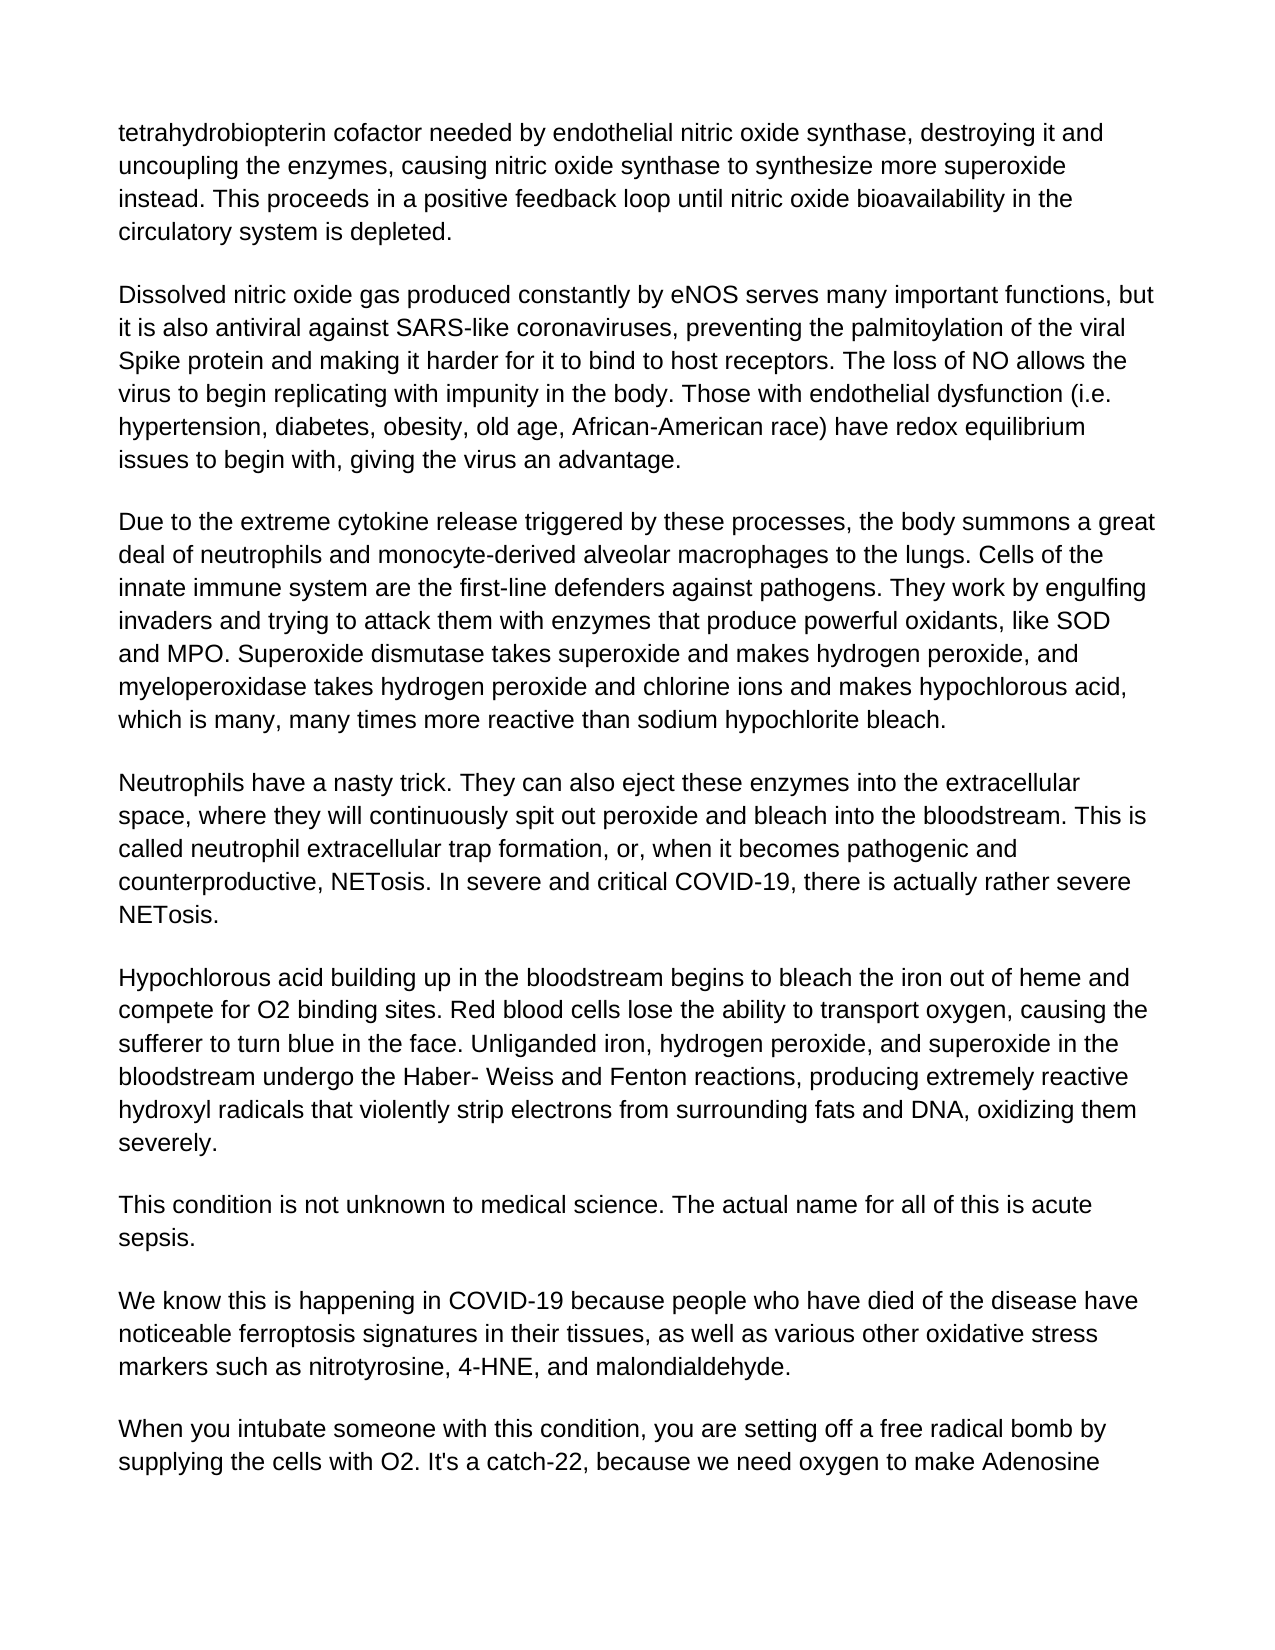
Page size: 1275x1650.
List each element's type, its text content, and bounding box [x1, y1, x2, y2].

text Dissolved nitric oxide gas produced constantly by eNOS serves many important functions, but it is also antiviral against SARS-like coronaviruses, preventing the palmitoylation of the viral Spike protein and making it harder for it to bind to host receptors. The loss of NO allows the virus to begin replicating with impunity in the body. Those with endothelial dysfunction (i.e. hypertension, diabetes, obesity, old age, African-American race) have redox equilibrium issues to begin with, giving the virus an advantage. [118, 280, 1157, 473]
text Neutrophils have a nasty trick. They can also eject these enzymes into the extracellular space, where they will continuously spit out peroxide and bleach into the bloodstream. This is called neutrophil extracellular trap formation, or, when it becomes pathogenic and counterproductive, NETosis. In severe and critical COVID-19, there is actually rather severe NETosis. [118, 768, 1157, 929]
text Hypochlorous acid building up in the bloodstream begins to bleach the iron out of heme and compete for O2 binding sites. Red blood cells lose the ability to transport oxygen, causing the sufferer to turn blue in the face. Unliganded iron, hydrogen peroxide, and superoxide in the bloodstream undergo the Haber- Weiss and Fenton reactions, producing extremely reactive hydroxyl radicals that violently strip electrons from surrounding fats and DNA, oxidizing them severely. [118, 962, 1157, 1156]
text We know this is happening in COVID-19 because people who have died of the disease have noticeable ferroptosis signatures in their tissues, as well as various other oxidative stress markers such as nitrotyrosine, 4-HNE, and malondialdehyde. [118, 1286, 1157, 1380]
text When you intubate someone with this condition, you are setting off a free radical bomb by supplying the cells with O2. It's a catch-22, because we need oxygen to make Adenosine [118, 1414, 1157, 1476]
text Due to the extreme cytokine release triggered by these processes, the body summons a great deal of neutrophils and monocyte-derived alveolar macrophages to the lungs. Cells of the innate immune system are the first-line defenders against pathogens. They work by engulfing invaders and trying to attack them with enzymes that produce powerful oxidants, like SOD and MPO. Superoxide dismutase takes superoxide and makes hydrogen peroxide, and myeloperoxidase takes hydrogen peroxide and chlorine ions and makes hypochlorous acid, which is many, many times more reactive than sodium hypochlorite bleach. [118, 507, 1157, 734]
text This condition is not unknown to medical science. The actual name for all of this is acute sepsis. [118, 1190, 1157, 1252]
text tetrahydrobiopterin cofactor needed by endothelial nitric oxide synthase, destroying it and uncoupling the enzymes, causing nitric oxide synthase to synthesize more superoxide instead. This proceeds in a positive feedback loop until nitric oxide bioavailability in the circulatory system is depleted. [118, 118, 1157, 246]
